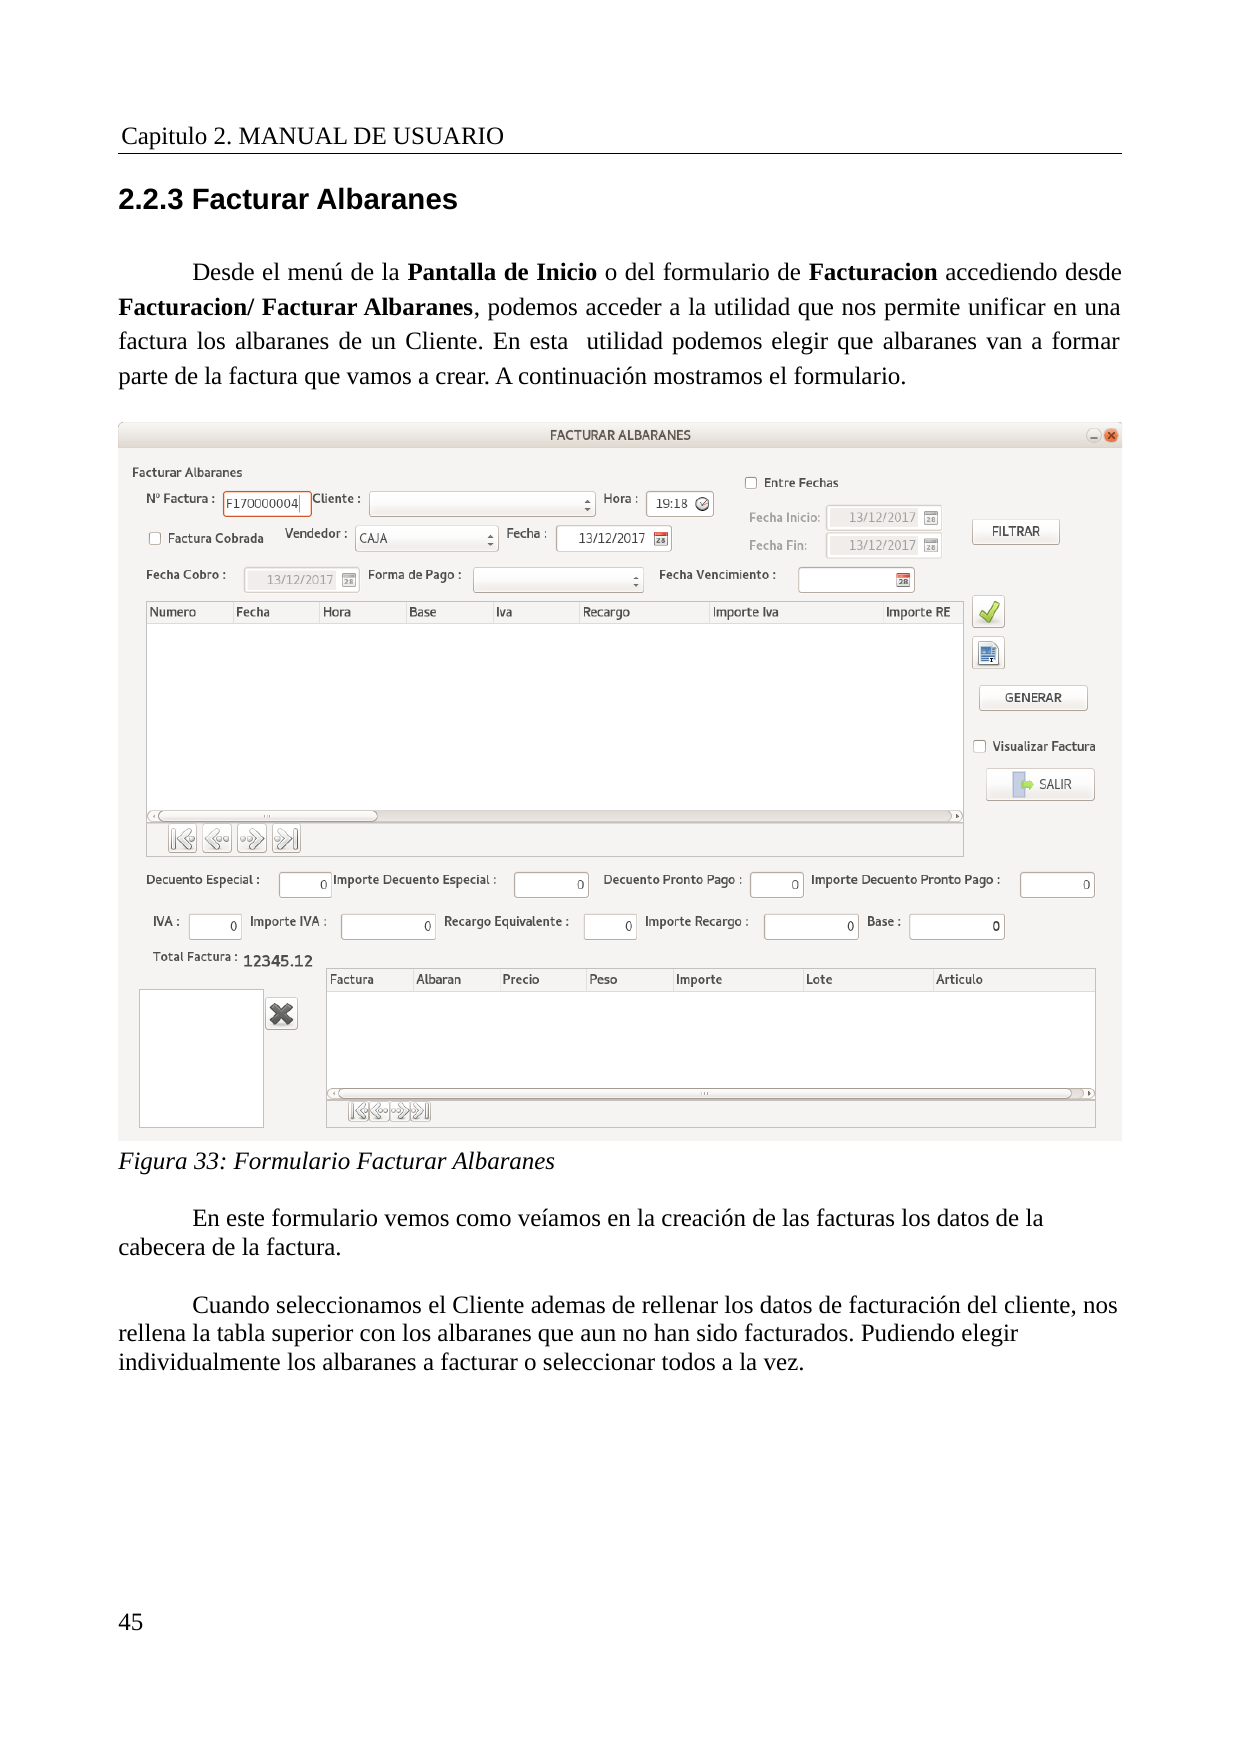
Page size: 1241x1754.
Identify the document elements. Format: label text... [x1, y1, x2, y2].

text Desde el menú de la Pantalla de Inicio o del formulario de Facturacion accediendo desde Facturacion/ Facturar Albaranes, podemos acceder a la utilidad que nos permite unificar en una factura los albaranes de un Cliente. En esta utilidad podemos elegir que albaranes van a formar parte de la factura que vamos a crear. A continuación mostramos el formulario. [118, 257, 1122, 389]
picture [118, 422, 1123, 1141]
text Figura 33: Formulario Facturar Albaranes [118, 1141, 1122, 1175]
text En este formulario vemos como veíamos en la creación de las facturas los datos de la cabecera de la factura. [118, 1203, 1122, 1261]
subtitle 2.2.3 Facturar Albaranes [118, 182, 1122, 216]
text Cuando seleccionamos el Cliente ademas de rellenar los datos de facturación del cliente, nos rellena la tabla superior con los albaranes que aun no han sido facturados. Pudiendo elegir individualmente los albaranes a facturar o seleccionar todos a la vez. [118, 1290, 1122, 1376]
